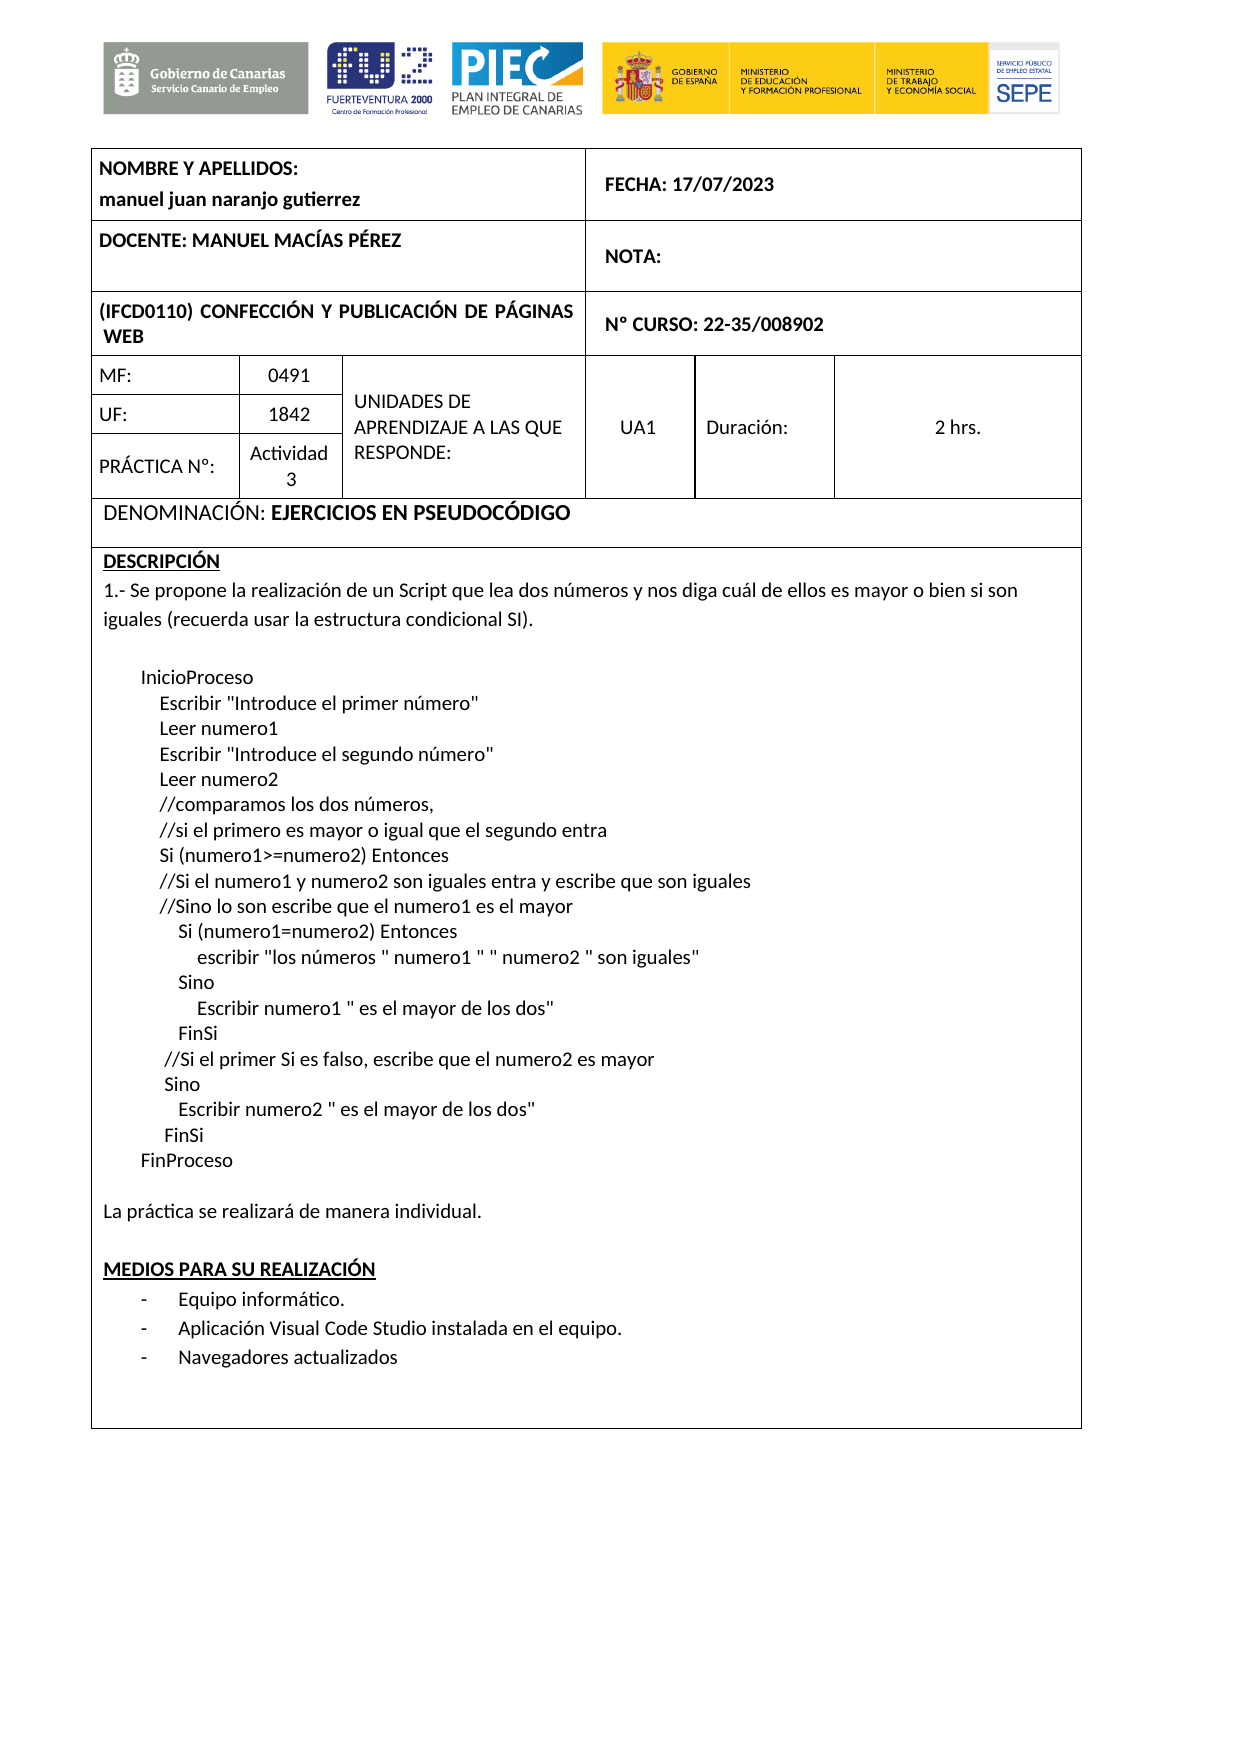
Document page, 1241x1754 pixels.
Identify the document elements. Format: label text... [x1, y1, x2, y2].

table_cell PRÁCTICA Nº: [92, 434, 239, 497]
table_cell MF: [92, 356, 239, 394]
table_cell UNIDADES DE APRENDIZAJE A LAS QUE RESPONDE: [343, 356, 585, 497]
table_cell 1842 [240, 395, 342, 433]
table_cell Actividad 3 [240, 434, 342, 497]
table_cell Nº CURSO: 22-35/008902 [586, 292, 1081, 355]
table_cell (IFCD0110) CONFECCIÓN Y PUBLICACIÓN DE PÁGINAS WEB [92, 292, 585, 355]
table_cell NOTA: [586, 221, 1081, 291]
table_header FECHA: 17/07/2023 [586, 149, 1081, 220]
table_header NOMBRE Y APELLIDOS: manuel juan naranjo gutierrez [92, 149, 585, 220]
table_cell UF: [92, 395, 239, 433]
table_cell DESCRIPCIÓN 1.- Se propone la realización de un Script que lea dos números y nos diga cuál de ellos es mayor o bien si son iguales (recuerda usar la estructura condicional SI). InicioProceso Escribir "Introduce el primer número" Leer numero1 Escribir "Introduce el segundo número" Leer numero2 //comparamos los dos números, //si el primero es mayor o igual que el segundo entra Si (numero1>=numero2) Entonces //Si el numero1 y numero2 son iguales entra y escribe que son iguales //Sino lo son escribe que el numero1 es el mayor Si (numero1=numero2) Entonces escribir "los números " numero1 " " numero2 " son iguales" Sino Escribir numero1 " es el mayor de los dos" FinSi //Si el primer Si es falso, escribe que el numero2 es mayor Sino Escribir numero2 " es el mayor de los dos" FinSi FinProceso La práctica se realizará de manera individual. MEDIOS PARA SU REALIZACIÓN Equipo informático. Aplicación Visual Code Studio instalada en el equipo. Navegadores actualizados [92, 548, 1081, 1428]
table_cell 0491 [240, 356, 342, 394]
table_cell 2 hrs. [835, 356, 1081, 497]
table_cell DENOMINACIÓN: EJERCICIOS EN PSEUDOCÓDIGO [92, 499, 1081, 547]
table_cell UA1 [586, 356, 694, 497]
table_cell Duración: [696, 356, 834, 497]
picture [79, 21, 1084, 137]
table_cell DOCENTE: MANUEL MACÍAS PÉREZ [92, 221, 585, 291]
